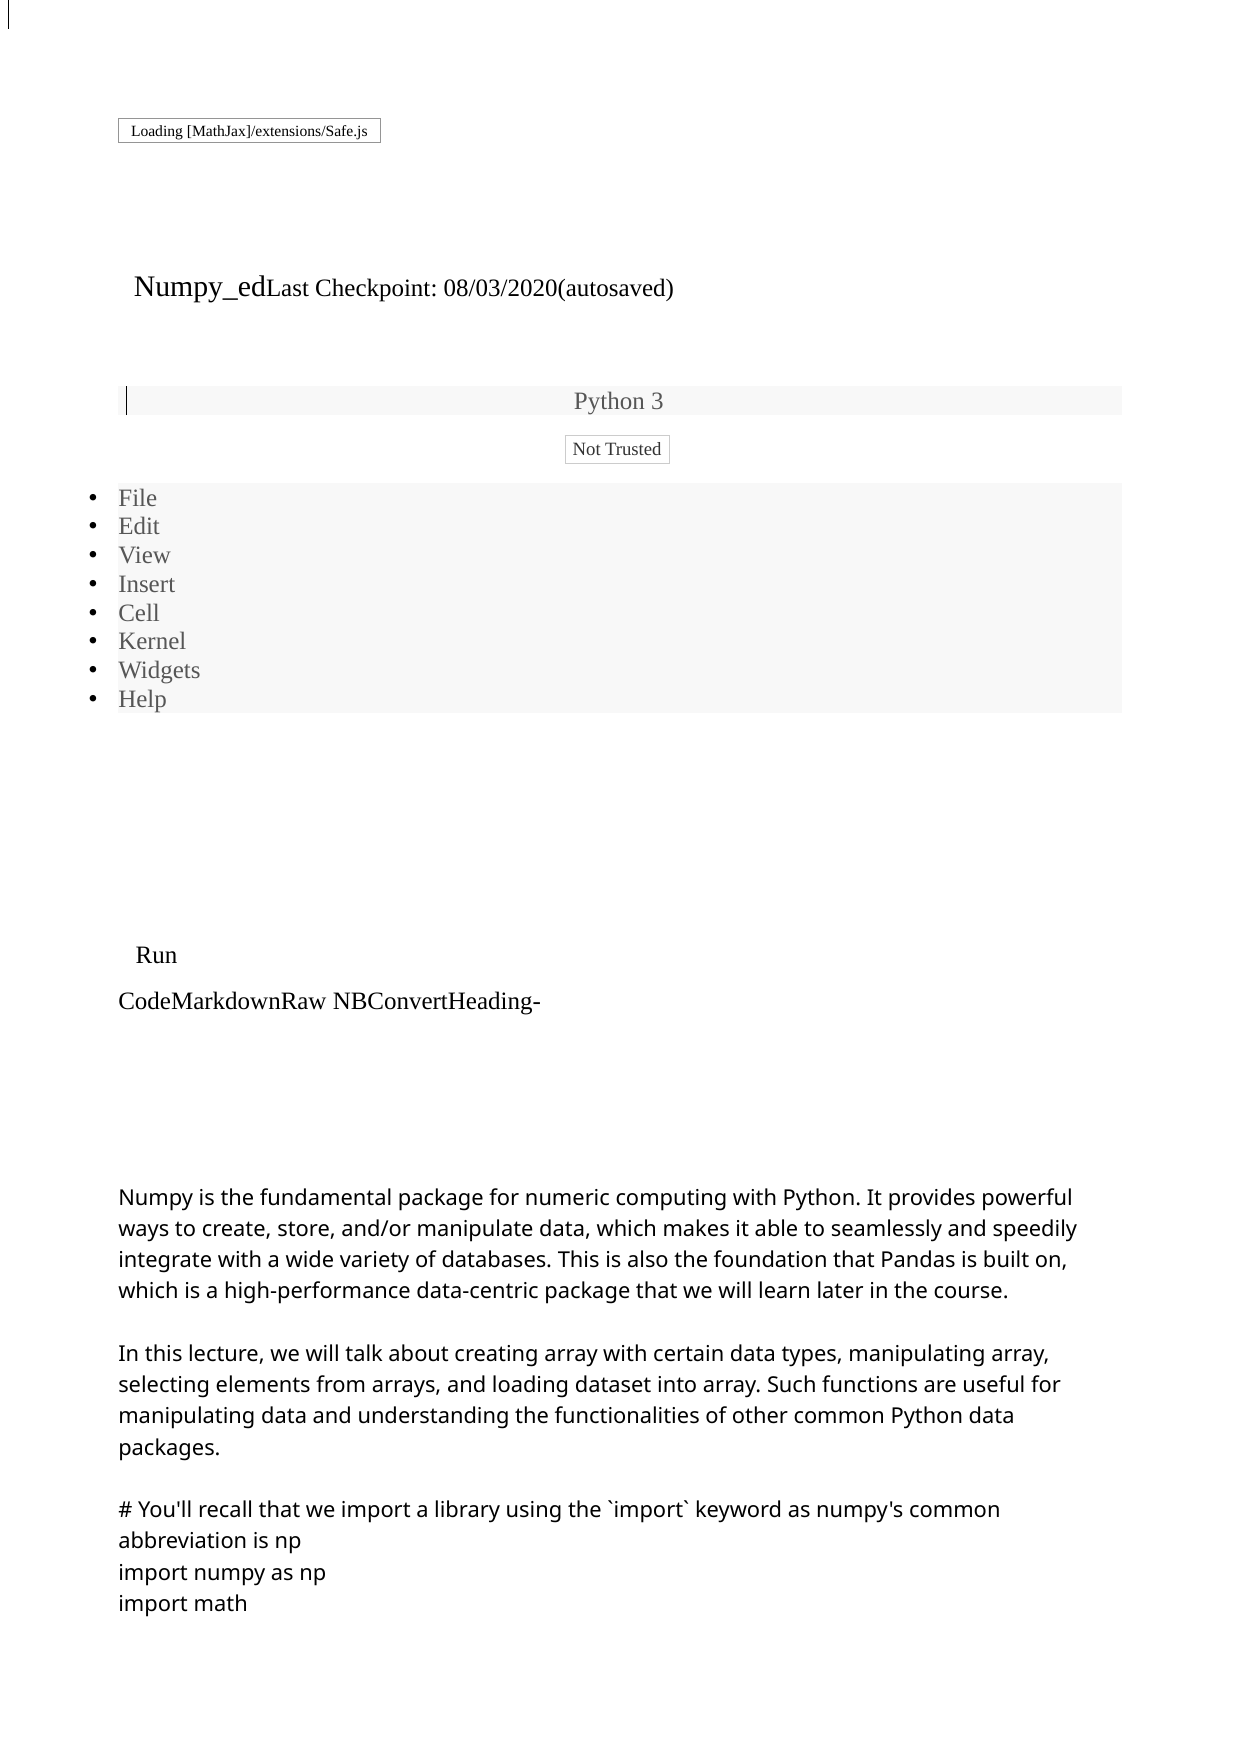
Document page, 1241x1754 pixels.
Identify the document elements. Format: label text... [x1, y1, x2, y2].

text # You'll recall that we import a library using the `import` keyword as numpy's common abbreviation is np [118, 1492, 1122, 1555]
text import math [118, 1586, 1122, 1617]
list File [118, 483, 1122, 511]
text import numpy as np [118, 1555, 1122, 1586]
text In this lecture, we will talk about creating array with certain data types, manipulating array, selecting elements from arrays, and loading dataset into array. Such functions are useful for manipulating data and understanding the functionalities of other common Python data packages. [118, 1336, 1122, 1461]
list Insert [118, 569, 1122, 598]
text [670, 435, 1116, 463]
list Widgets [118, 655, 1122, 684]
text [381, 118, 1122, 142]
list Edit [118, 511, 1122, 540]
list Help [118, 684, 1122, 713]
text Not Trusted [566, 436, 669, 463]
text Loading [MathJax]/extensions/Safe.js [119, 119, 380, 142]
list View [118, 540, 1122, 569]
text Numpy_edLast Checkpoint: 08/03/2020(autosaved) [134, 247, 1106, 303]
list Kernel [118, 626, 1122, 655]
text Numpy is the fundamental package for numeric computing with Python. It provides powerful ways to create, store, and/or manipulate data, which makes it able to seamlessly and speedily integrate with a wide variety of databases. This is also the foundation that Pandas is built on, which is a high-performance data-centric package that we will learn later in the course. [118, 1180, 1122, 1305]
list Cell [118, 598, 1122, 626]
text CodeMarkdownRaw NBConvertHeading- [118, 986, 1122, 1015]
text Run [135, 940, 1119, 968]
text Python 3 [127, 386, 1114, 415]
text [118, 435, 565, 463]
